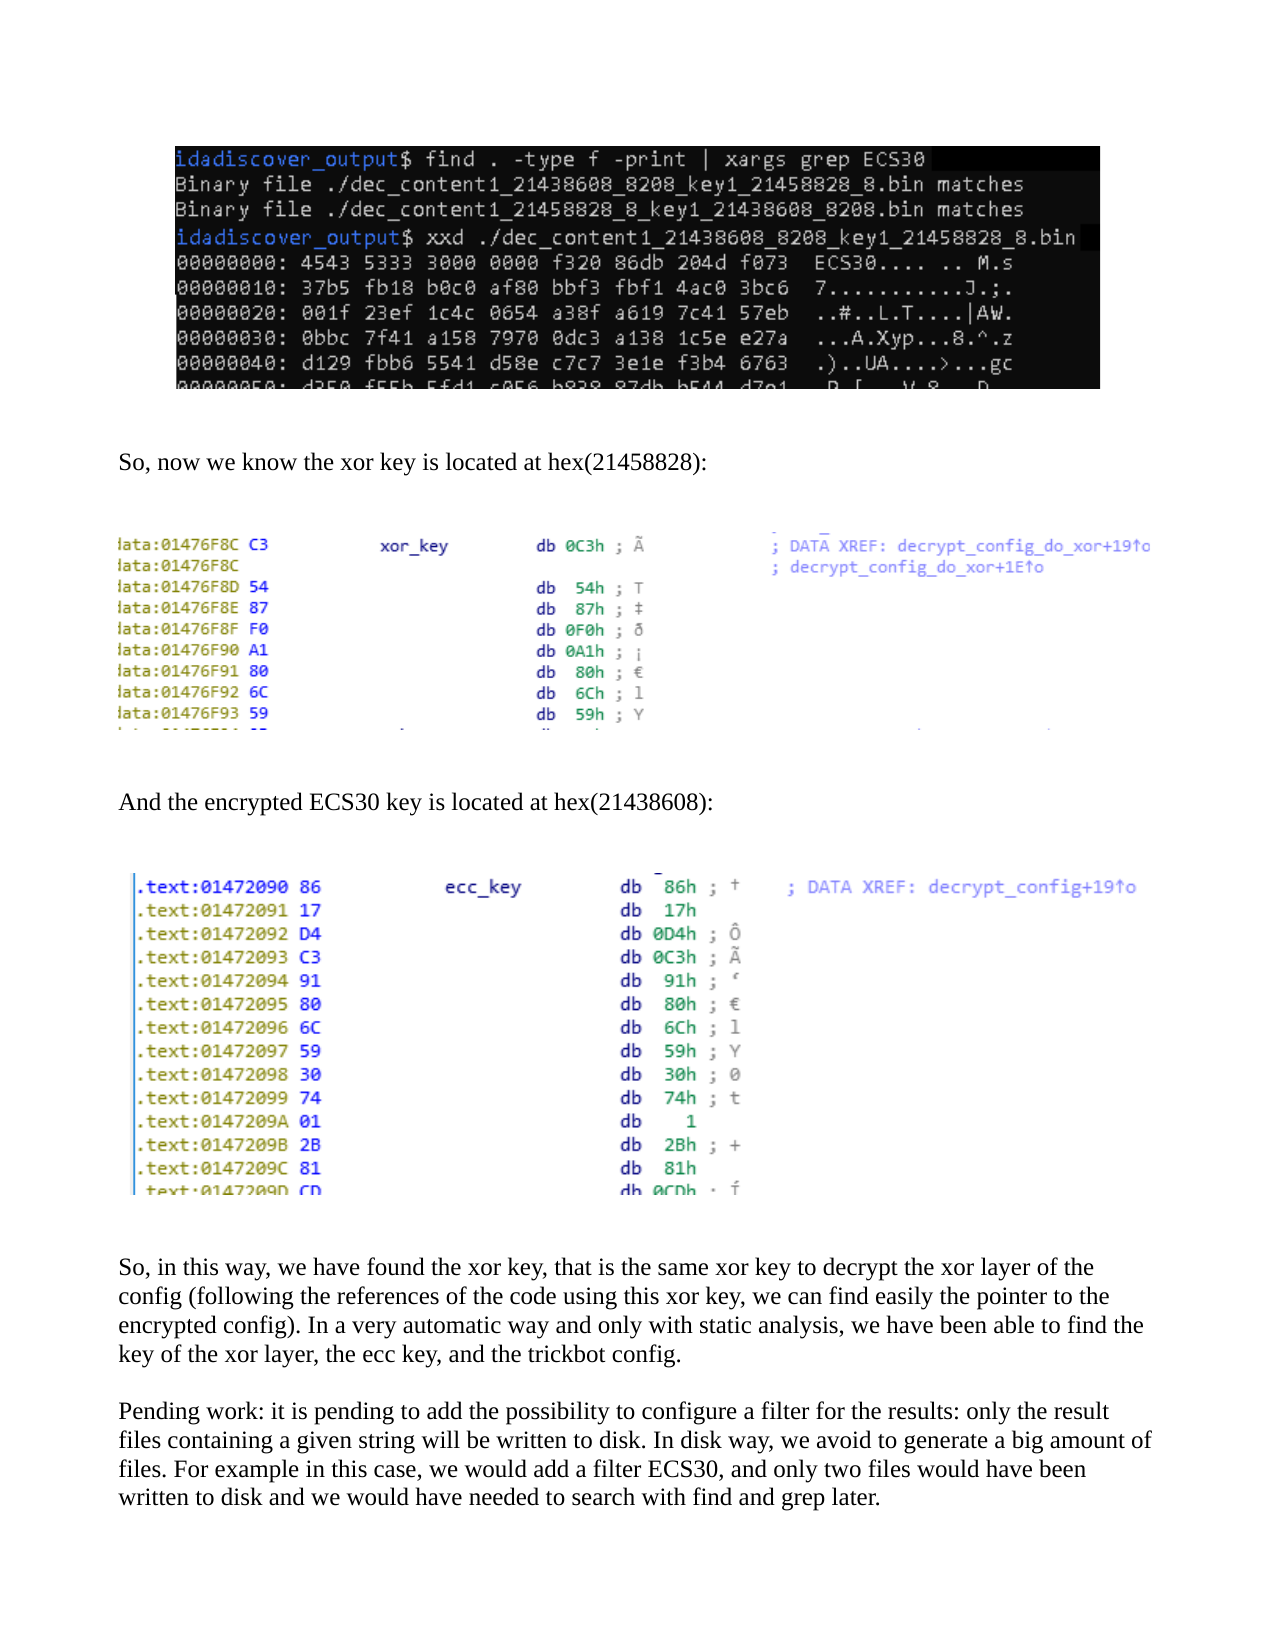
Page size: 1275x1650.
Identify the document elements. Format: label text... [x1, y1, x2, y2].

picture [129, 873, 1146, 1195]
picture [175, 146, 1100, 389]
text So, now we know the xor key is located at hex(21458828): [118, 447, 1157, 475]
text Pending work: it is pending to add the possibility to configure a filter for the results: only the result files containing a given string will be written to disk. In disk way, we avoid to generate a big amount of files. For example in this case, we would add a filter ECS30, and only two files would have been written to disk and we would have needed to search with find and grep later. [118, 1396, 1157, 1511]
text And the encrypted ECS30 key is located at hex(21438608): [118, 787, 1157, 816]
picture [118, 532, 1157, 730]
text So, in this way, we have found the xor key, that is the same xor key to decrypt the xor layer of the config (following the references of the code using this xor key, we can find easily the pointer to the encrypted config). In a very automatic way and only with static analysis, we have been able to find the key of the xor layer, the ecc key, and the trickbot config. [118, 1252, 1157, 1367]
